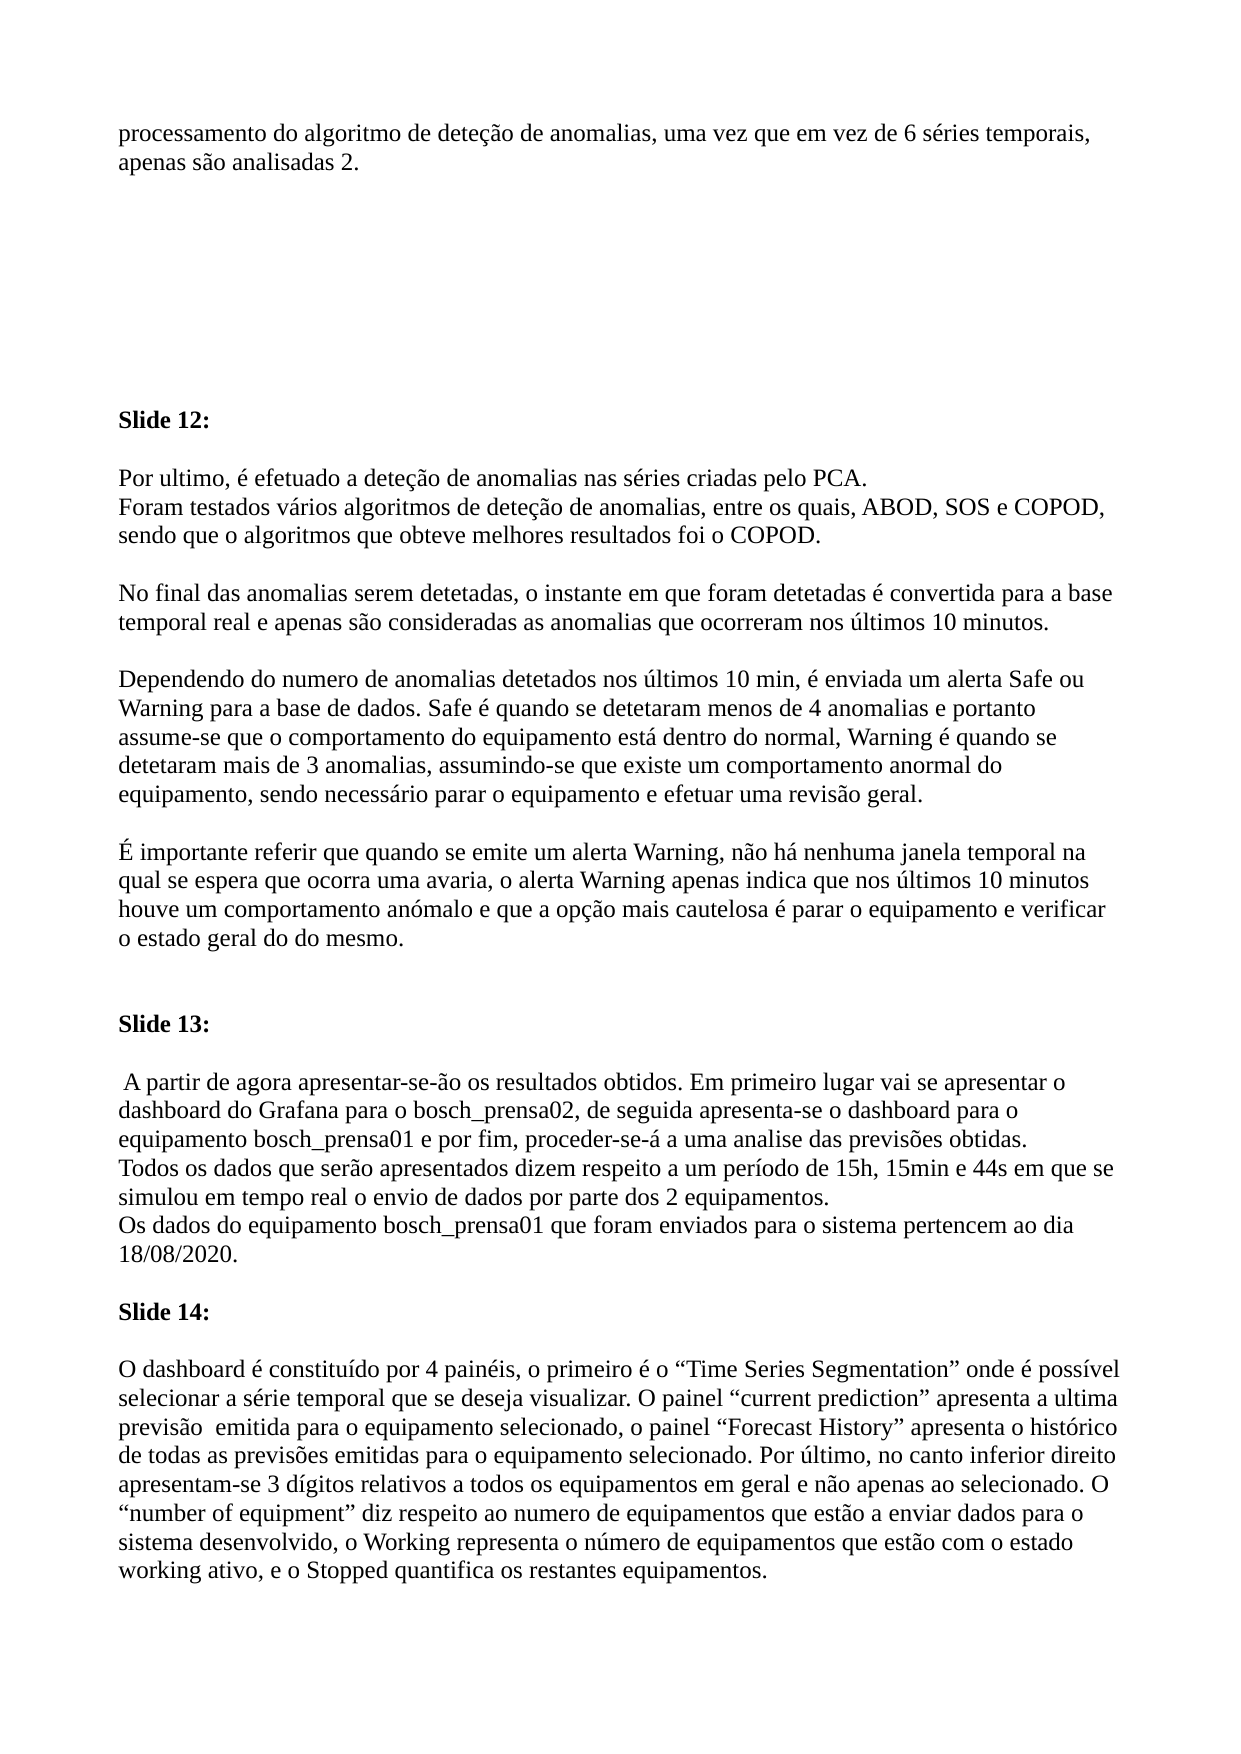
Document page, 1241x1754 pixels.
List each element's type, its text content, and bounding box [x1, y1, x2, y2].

text Por ultimo, é efetuado a deteção de anomalias nas séries criadas pelo PCA. [118, 463, 1122, 492]
text A partir de agora apresentar-se-ão os resultados obtidos. Em primeiro lugar vai se apresentar o dashboard do Grafana para o bosch_prensa02, de seguida apresenta-se o dashboard para o equipamento bosch_prensa01 e por fim, proceder-se-á a uma analise das previsões obtidas. [118, 1067, 1122, 1153]
text No final das anomalias serem detetadas, o instante em que foram detetadas é convertida para a base temporal real e apenas são consideradas as anomalias que ocorreram nos últimos 10 minutos. [118, 578, 1122, 636]
text O dashboard é constituído por 4 painéis, o primeiro é o “Time Series Segmentation” onde é possível selecionar a série temporal que se deseja visualizar. O painel “current prediction” apresenta a ultima previsão emitida para o equipamento selecionado, o painel “Forecast History” apresenta o histórico de todas as previsões emitidas para o equipamento selecionado. Por último, no canto inferior direito apresentam-se 3 dígitos relativos a todos os equipamentos em geral e não apenas ao selecionado. O “number of equipment” diz respeito ao numero de equipamentos que estão a enviar dados para o sistema desenvolvido, o Working representa o número de equipamentos que estão com o estado working ativo, e o Stopped quantifica os restantes equipamentos. [118, 1354, 1122, 1584]
text É importante referir que quando se emite um alerta Warning, não há nenhuma janela temporal na qual se espera que ocorra uma avaria, o alerta Warning apenas indica que nos últimos 10 minutos houve um comportamento anómalo e que a opção mais cautelosa é parar o equipamento e verificar o estado geral do do mesmo. [118, 837, 1122, 952]
text Slide 14: [118, 1297, 1122, 1326]
text Slide 12: [118, 406, 1122, 434]
text Os dados do equipamento bosch_prensa01 que foram enviados para o sistema pertencem ao dia 18/08/2020. [118, 1211, 1122, 1268]
text Todos os dados que serão apresentados dizem respeito a um período de 15h, 15min e 44s em que se simulou em tempo real o envio de dados por parte dos 2 equipamentos. [118, 1153, 1122, 1211]
text Dependendo do numero de anomalias detetados nos últimos 10 min, é enviada um alerta Safe ou Warning para a base de dados. Safe é quando se detetaram menos de 4 anomalias e portanto assume-se que o comportamento do equipamento está dentro do normal, Warning é quando se detetaram mais de 3 anomalias, assumindo-se que existe um comportamento anormal do equipamento, sendo necessário parar o equipamento e efetuar uma revisão geral. [118, 664, 1122, 808]
text Foram testados vários algoritmos de deteção de anomalias, entre os quais, ABOD, SOS e COPOD, sendo que o algoritmos que obteve melhores resultados foi o COPOD. [118, 492, 1122, 549]
text processamento do algoritmo de deteção de anomalias, uma vez que em vez de 6 séries temporais, apenas são analisadas 2. [118, 118, 1122, 176]
text Slide 13: [118, 1009, 1122, 1038]
